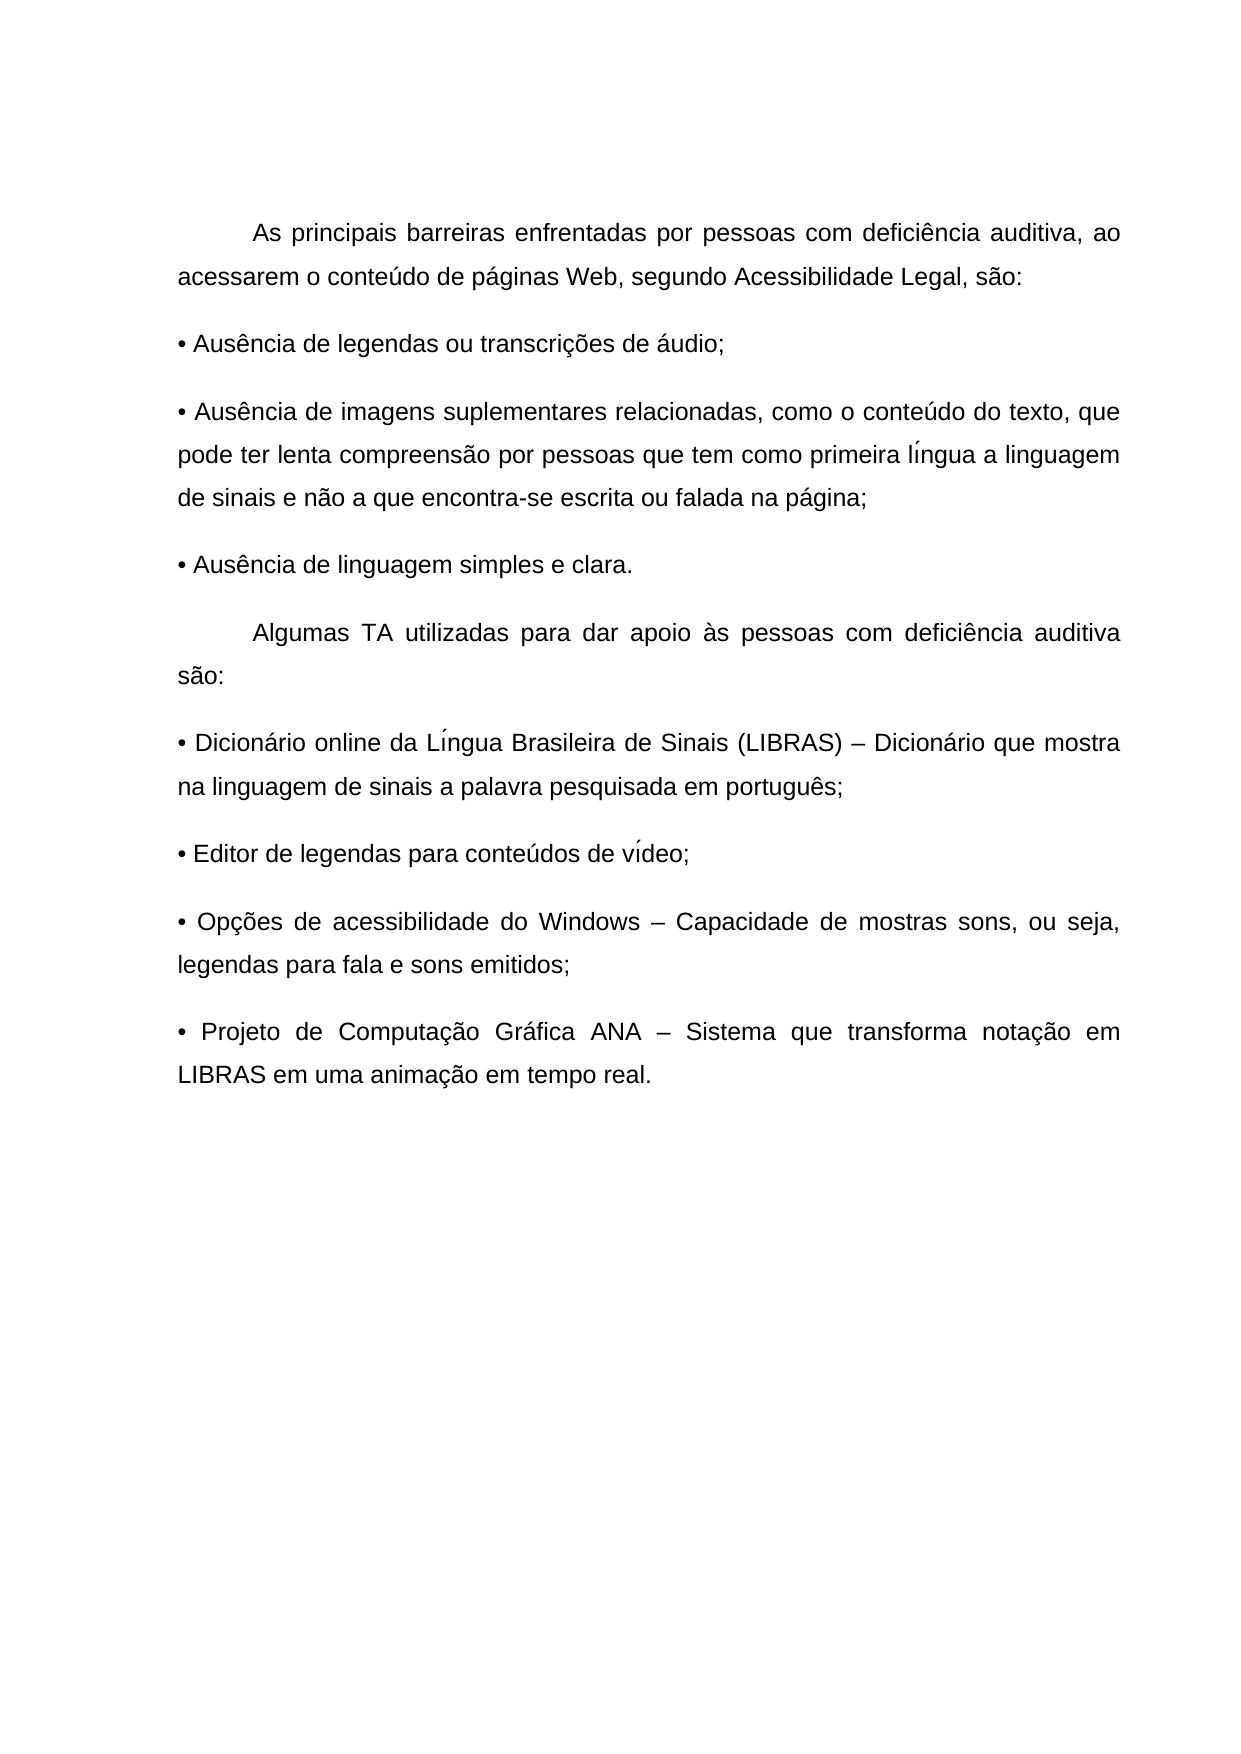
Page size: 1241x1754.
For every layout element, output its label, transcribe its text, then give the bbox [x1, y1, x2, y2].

text • Dicionário online da Lı́ngua Brasileira de Sinais (LIBRAS) – Dicionário que mostra na linguagem de sinais a palavra pesquisada em português; [177, 728, 1122, 800]
text • Editor de legendas para conteúdos de vı́deo; [177, 839, 1122, 868]
text • Ausência de linguagem simples e clara. [177, 550, 1122, 579]
text As principais barreiras enfrentadas por pessoas com deficiência auditiva, ao acessarem o conteúdo de páginas Web, segundo Acessibilidade Legal, são: [177, 218, 1122, 290]
text Algumas TA utilizadas para dar apoio às pessoas com deficiência auditiva são: [177, 618, 1122, 690]
text • Ausência de legendas ou transcrições de áudio; [177, 329, 1122, 358]
text • Ausência de imagens suplementares relacionadas, como o conteúdo do texto, que pode ter lenta compreensão por pessoas que tem como primeira lı́ngua a linguagem de sinais e não a que encontra-se escrita ou falada na página; [177, 397, 1122, 512]
text • Projeto de Computação Gráfica ANA – Sistema que transforma notação em LIBRAS em uma animação em tempo real. [177, 1017, 1122, 1089]
text • Opções de acessibilidade do Windows – Capacidade de mostras sons, ou seja, legendas para fala e sons emitidos; [177, 907, 1122, 978]
